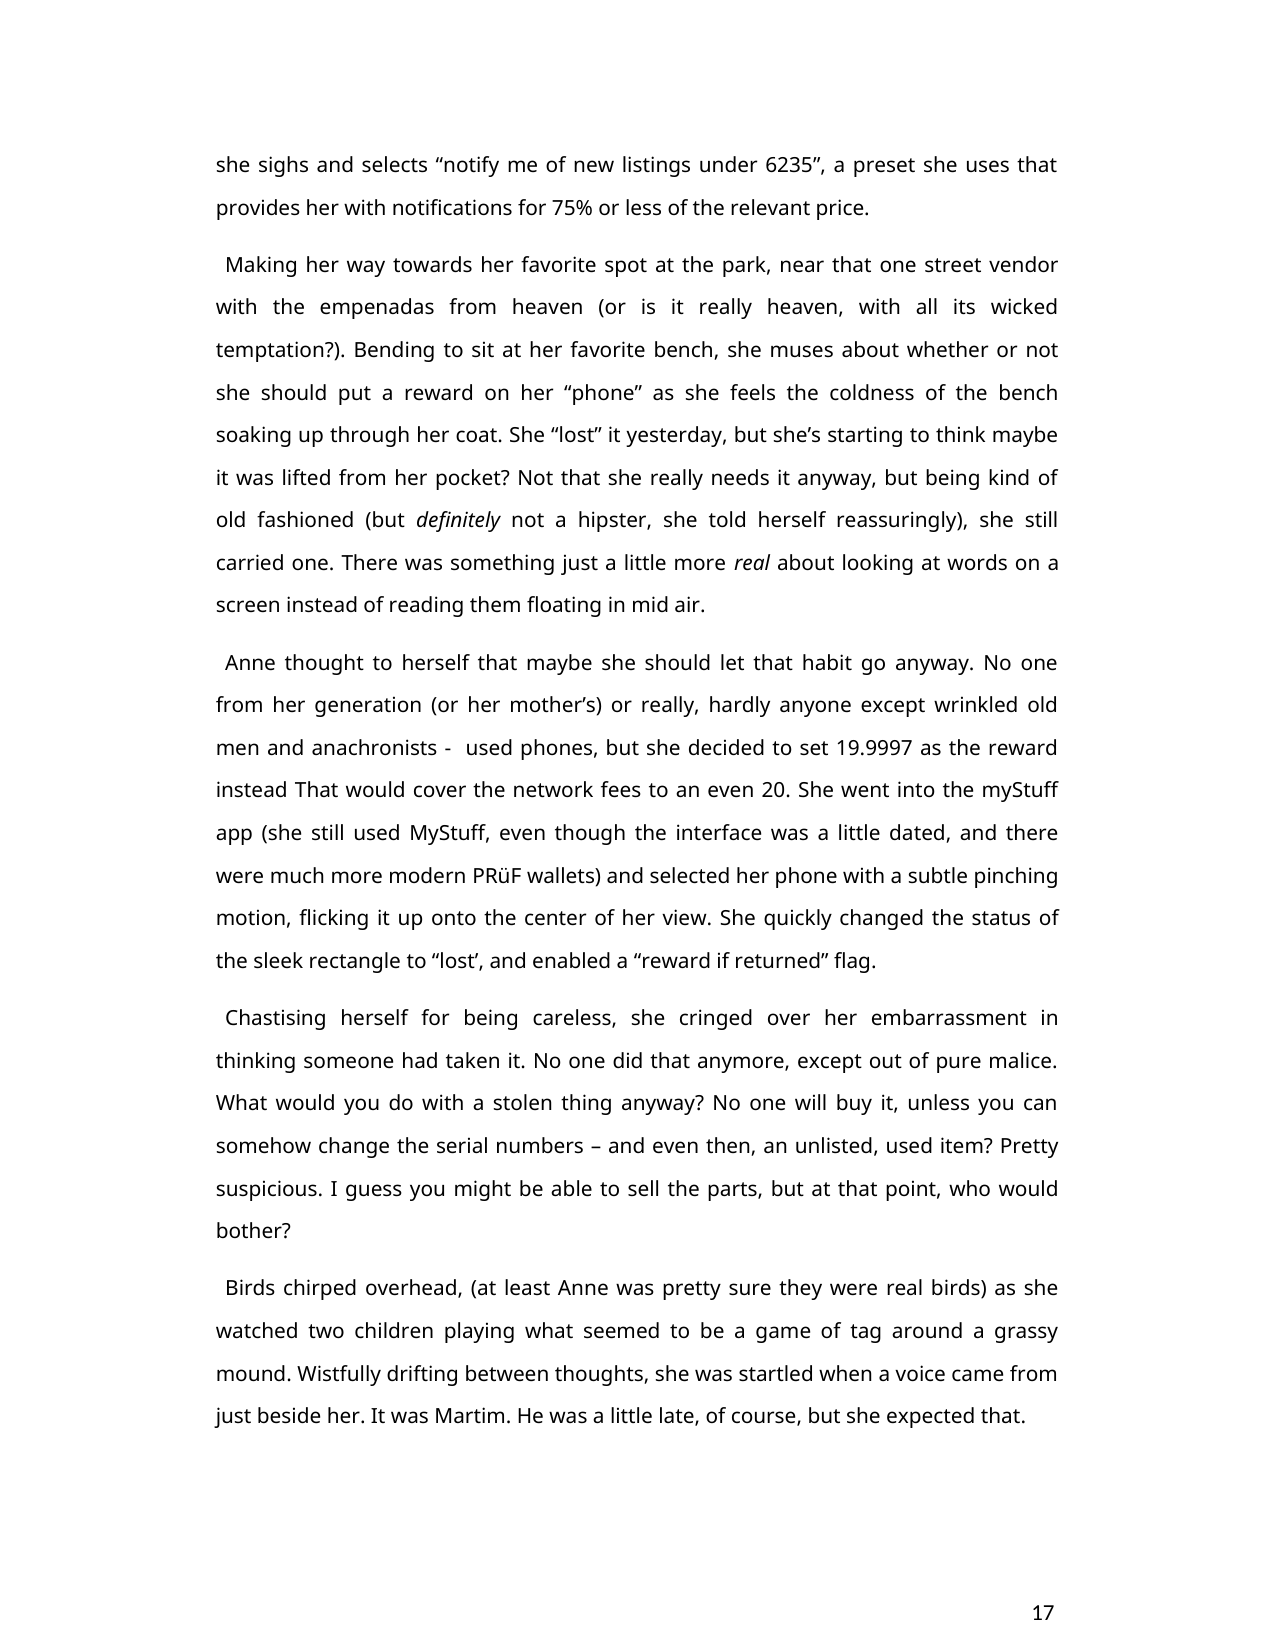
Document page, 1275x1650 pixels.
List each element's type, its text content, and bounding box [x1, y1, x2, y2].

text Chastising herself for being careless, she cringed over her embarrassment in thinking someone had taken it. No one did that anymore, except out of pure malice. What would you do with a stolen thing anyway? No one will buy it, unless you can somehow change the serial numbers – and even then, an unlisted, used item? Pretty suspicious. I guess you might be able to sell the parts, but at that point, who would bother? [216, 1003, 1059, 1245]
text she sighs and selects “notify me of new listings under 6235”, a preset she uses that provides her with notifications for 75% or less of the relevant price. [216, 150, 1059, 221]
text Making her way towards her favorite spot at the park, near that one street vendor with the empenadas from heaven (or is it really heaven, with all its wicked temptation?). Bending to sit at her favorite bench, she muses about whether or not she should put a reward on her “phone” as she feels the coldness of the bench soaking up through her coat. She “lost” it yesterday, but she’s starting to think maybe it was lifted from her pocket? Not that she really needs it anyway, but being kind of old fashioned (but definitely not a hipster, she told herself reassuringly), she still carried one. There was something just a little more real about looking at words on a screen instead of reading them floating in mid air. [216, 250, 1059, 619]
text Anne thought to herself that maybe she should let that habit go anyway. No one from her generation (or her mother’s) or really, hardly anyone except wrinkled old men and anachronists - used phones, but she decided to set 19.9997 as the reward instead That would cover the network fees to an even 20. She went into the myStuff app (she still used MyStuff, even though the interface was a little dated, and there were much more modern PRüF wallets) and selected her phone with a subtle pinching motion, flicking it up onto the center of her view. She quickly changed the status of the sleek rectangle to “lost’, and enabled a “reward if returned” flag. [216, 648, 1059, 974]
text Birds chirped overhead, (at least Anne was pretty sure they were real birds) as she watched two children playing what seemed to be a game of tag around a grassy mound. Wistfully drifting between thoughts, she was startled when a voice came from just beside her. It was Martim. He was a little late, of course, but she expected that. [216, 1273, 1059, 1430]
